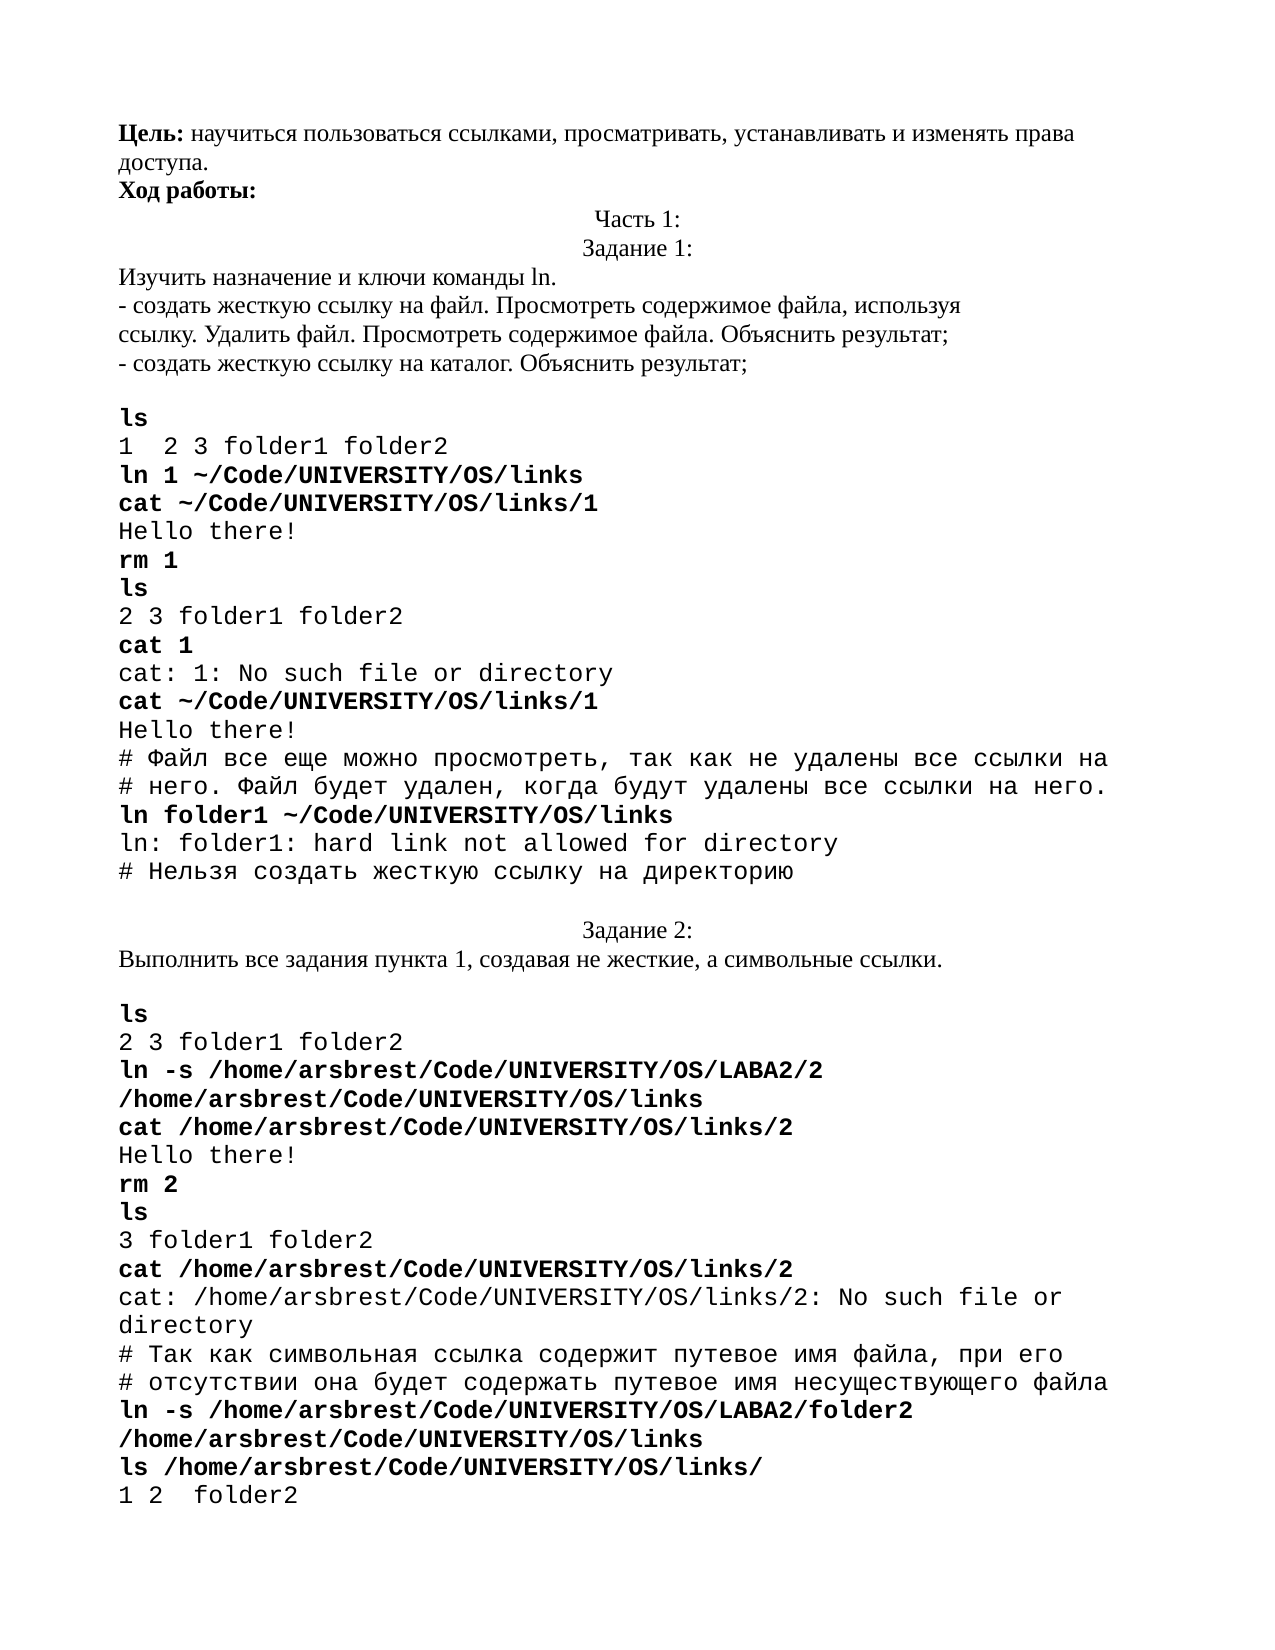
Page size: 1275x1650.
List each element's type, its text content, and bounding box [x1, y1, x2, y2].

text ln: folder1: hard link not allowed for directory [118, 831, 1157, 859]
text cat ~/Code/UNIVERSITY/OS/links/1 [118, 491, 1157, 519]
text Часть 1: [118, 204, 1157, 233]
text ln 1 ~/Code/UNIVERSITY/OS/links [118, 462, 1157, 491]
text Hello there! [118, 1143, 1157, 1171]
text Цель: научиться пользоваться ссылками, просматривать, устанавливать и изменять права доступа. [118, 118, 1157, 176]
text ls [118, 1001, 1157, 1030]
text 2 3 folder1 folder2 [118, 604, 1157, 632]
text 1 2 folder2 [118, 1483, 1157, 1511]
text cat /home/arsbrest/Code/UNIVERSITY/OS/links/2 [118, 1256, 1157, 1285]
text 3 folder1 folder2 [118, 1228, 1157, 1256]
text cat: /home/arsbrest/Code/UNIVERSITY/OS/links/2: No such file or directory [118, 1285, 1157, 1341]
text rm 2 [118, 1171, 1157, 1200]
text ln -s /home/arsbrest/Code/UNIVERSITY/OS/LABA2/folder2 /home/arsbrest/Code/UNIVERSITY/OS/links [118, 1398, 1157, 1455]
text # отсутствии она будет содержать путевое имя несуществующего файла [118, 1370, 1157, 1398]
text - создать жесткую ссылку на файл. Просмотреть содержимое файла, используя [118, 291, 1157, 319]
text # Файл все еще можно просмотреть, так как не удалены все ссылки на [118, 746, 1157, 774]
text cat ~/Code/UNIVERSITY/OS/links/1 [118, 689, 1157, 717]
text Задание 1: [118, 233, 1157, 262]
text ls /home/arsbrest/Code/UNIVERSITY/OS/links/ [118, 1455, 1157, 1483]
text Hello there! [118, 519, 1157, 547]
text rm 1 [118, 547, 1157, 576]
text ссылку. Удалить файл. Просмотреть содержимое файла. Объяснить результат; [118, 319, 1157, 348]
text - создать жесткую ссылку на каталог. Объяснить результат; [118, 348, 1157, 377]
text # Так как символьная ссылка содержит путевое имя файла, при его [118, 1341, 1157, 1370]
text # Нельзя создать жесткую ссылку на директорию [118, 859, 1157, 887]
text ls [118, 1200, 1157, 1228]
text Hello there! [118, 717, 1157, 746]
text cat: 1: No such file or directory [118, 661, 1157, 689]
text ln -s /home/arsbrest/Code/UNIVERSITY/OS/LABA2/2 /home/arsbrest/Code/UNIVERSITY/OS/links [118, 1058, 1157, 1115]
text # него. Файл будет удален, когда будут удалены все ссылки на него. [118, 774, 1157, 802]
text Ход работы: [118, 176, 1157, 204]
text ls [118, 576, 1157, 604]
text 2 3 folder1 folder2 [118, 1030, 1157, 1058]
text Выполнить все задания пункта 1, создавая не жесткие, а символьные ссылки. [118, 944, 1157, 973]
text ls [118, 406, 1157, 434]
text 1 2 3 folder1 folder2 [118, 434, 1157, 462]
text Задание 2: [118, 916, 1157, 944]
text Изучить назначение и ключи команды ln. [118, 262, 1157, 291]
text cat /home/arsbrest/Code/UNIVERSITY/OS/links/2 [118, 1115, 1157, 1143]
text cat 1 [118, 632, 1157, 661]
text ln folder1 ~/Code/UNIVERSITY/OS/links [118, 802, 1157, 831]
